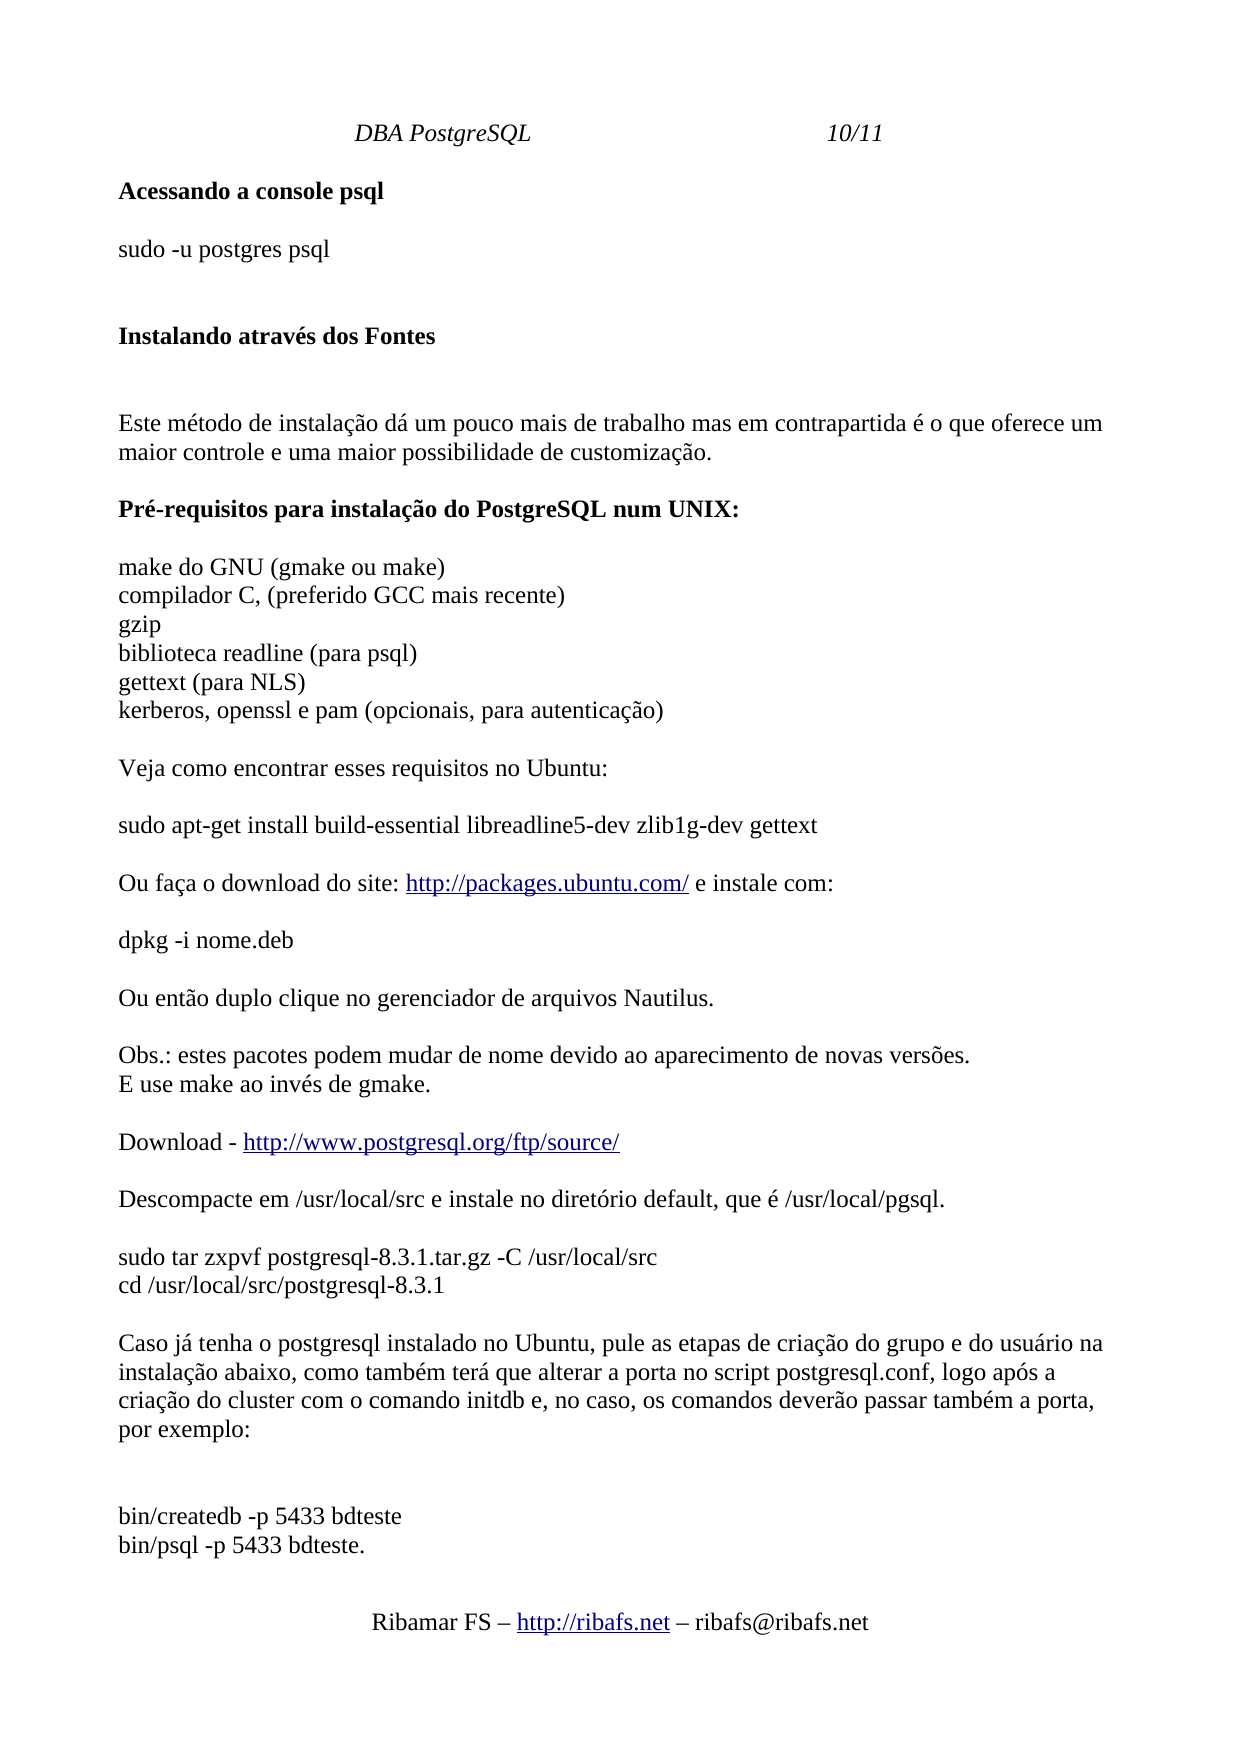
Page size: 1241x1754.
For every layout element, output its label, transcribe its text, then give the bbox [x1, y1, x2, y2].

text Acessando a console psql sudo -u postgres psql [118, 176, 1122, 263]
text bin/createdb -p 5433 bdteste bin/psql -p 5433 bdteste. [118, 1501, 1122, 1559]
text Este método de instalação dá um pouco mais de trabalho mas em contrapartida é o que oferece um maior controle e uma maior possibilidade de customização. Pré-requisitos para instalação do PostgreSQL num UNIX: make do GNU (gmake ou make) compilador C, (preferido GCC mais recente) gzip biblioteca readline (para psql) gettext (para NLS) kerberos, openssl e pam (opcionais, para autenticação) Veja como encontrar esses requisitos no Ubuntu: sudo apt-get install build-essential libreadline5-dev zlib1g-dev gettext Ou faça o download do site: http://packages.ubuntu.com/ e instale com: dpkg -i nome.deb Ou então duplo clique no gerenciador de arquivos Nautilus. Obs.: estes pacotes podem mudar de nome devido ao aparecimento de novas versões. E use make ao invés de gmake. Download - http://www.postgresql.org/ftp/source/ Descompacte em /usr/local/src e instale no diretório default, que é /usr/local/pgsql. sudo tar zxpvf postgresql-8.3.1.tar.gz -C /usr/local/src cd /usr/local/src/postgresql-8.3.1 Caso já tenha o postgresql instalado no Ubuntu, pule as etapas de criação do grupo e do usuário na instalação abaixo, como também terá que alterar a porta no script postgresql.conf, logo após a criação do cluster com o comando initdb e, no caso, os comandos deverão passar também a porta, por exemplo: [118, 408, 1122, 1443]
text Instalando através dos Fontes [118, 321, 1122, 350]
